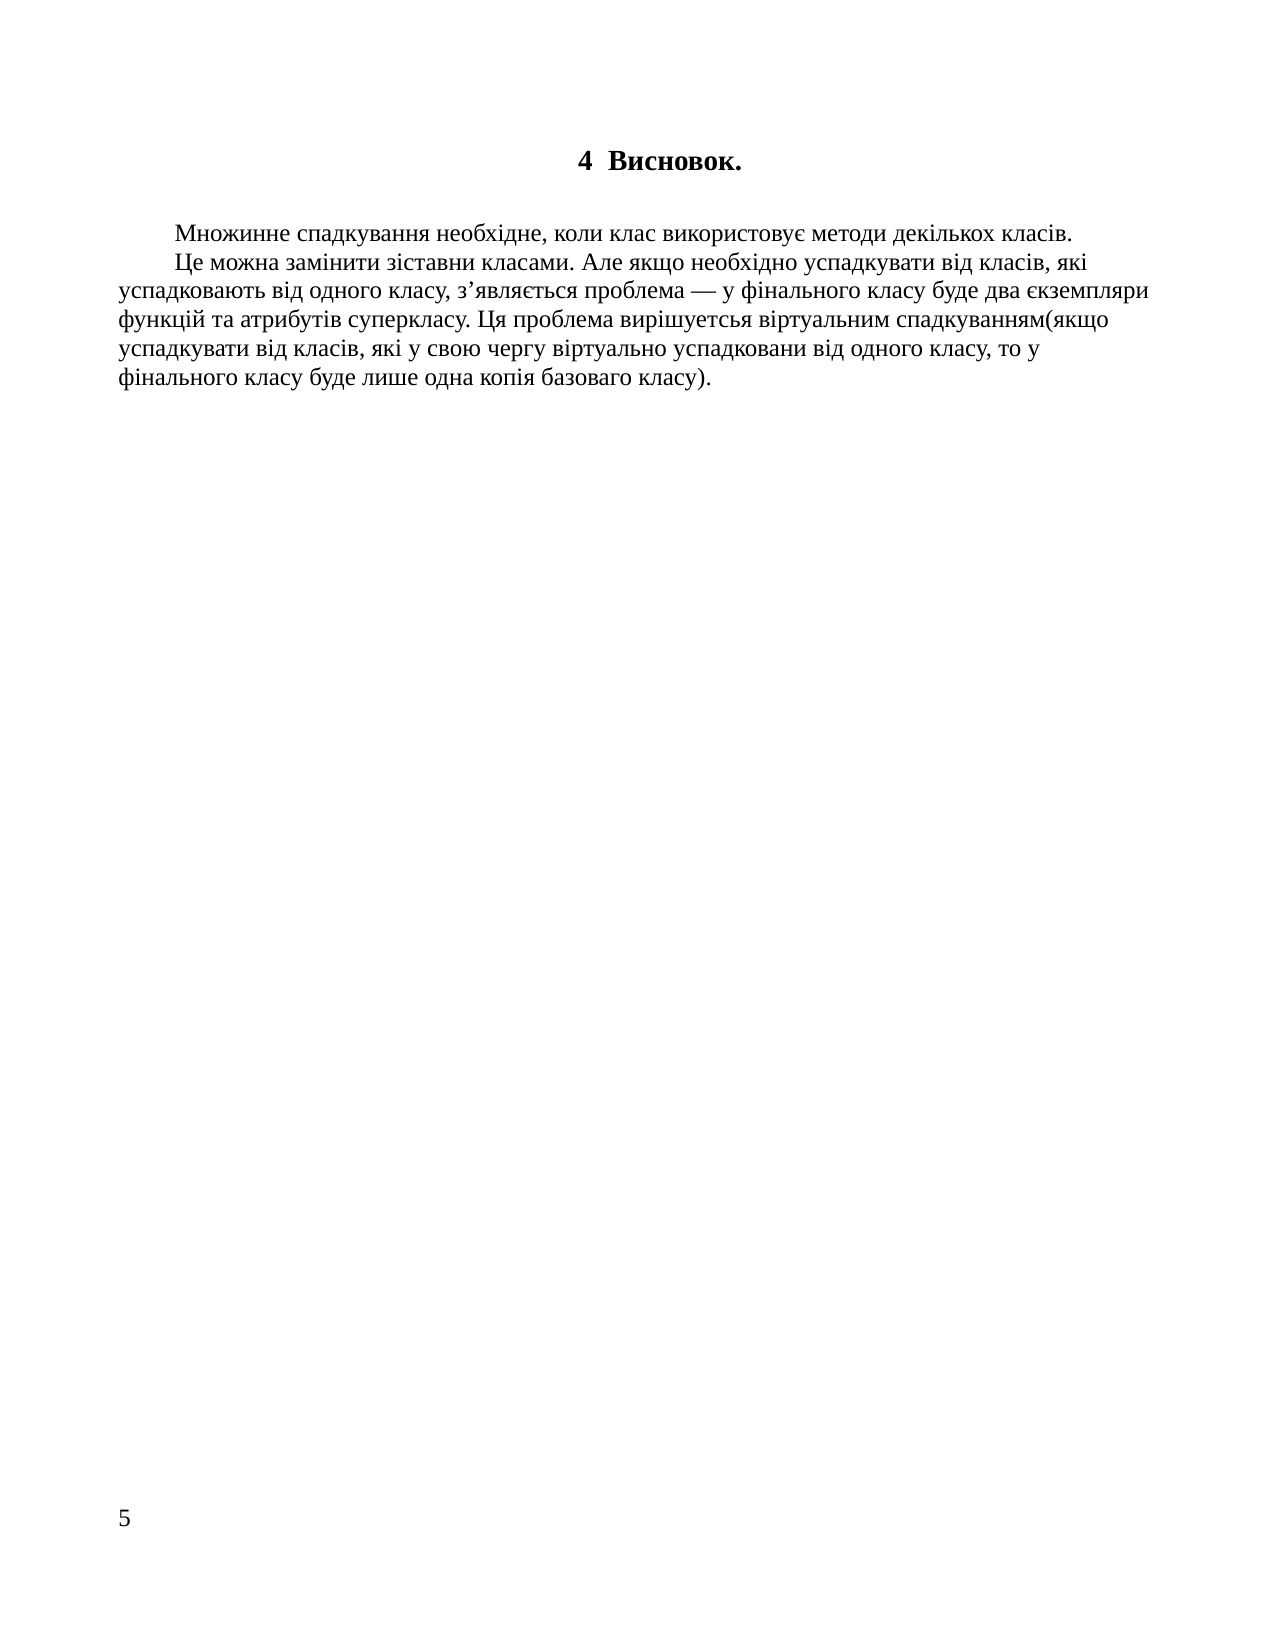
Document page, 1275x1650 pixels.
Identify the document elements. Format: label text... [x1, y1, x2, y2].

text Множинне спадкування необхідне, коли клас використовує методи декількох класів. [118, 218, 1157, 247]
text Це можна замінити зіставни класами. Але якщо необхідно успадкувати від класів, які успадковають від одного класу, з’являється проблема — у фінального класу буде два єкземпляри функцій та атрибутів суперкласу. Ця проблема вирішуетсья віртуальним спадкуванням(якщо успадкувати від класів, які у свою чергу віртуально успадковани від одного класу, то у фінального класу буде лише одна копія базоваго класу). [118, 247, 1157, 390]
subtitle Висновок. [163, 143, 1157, 177]
